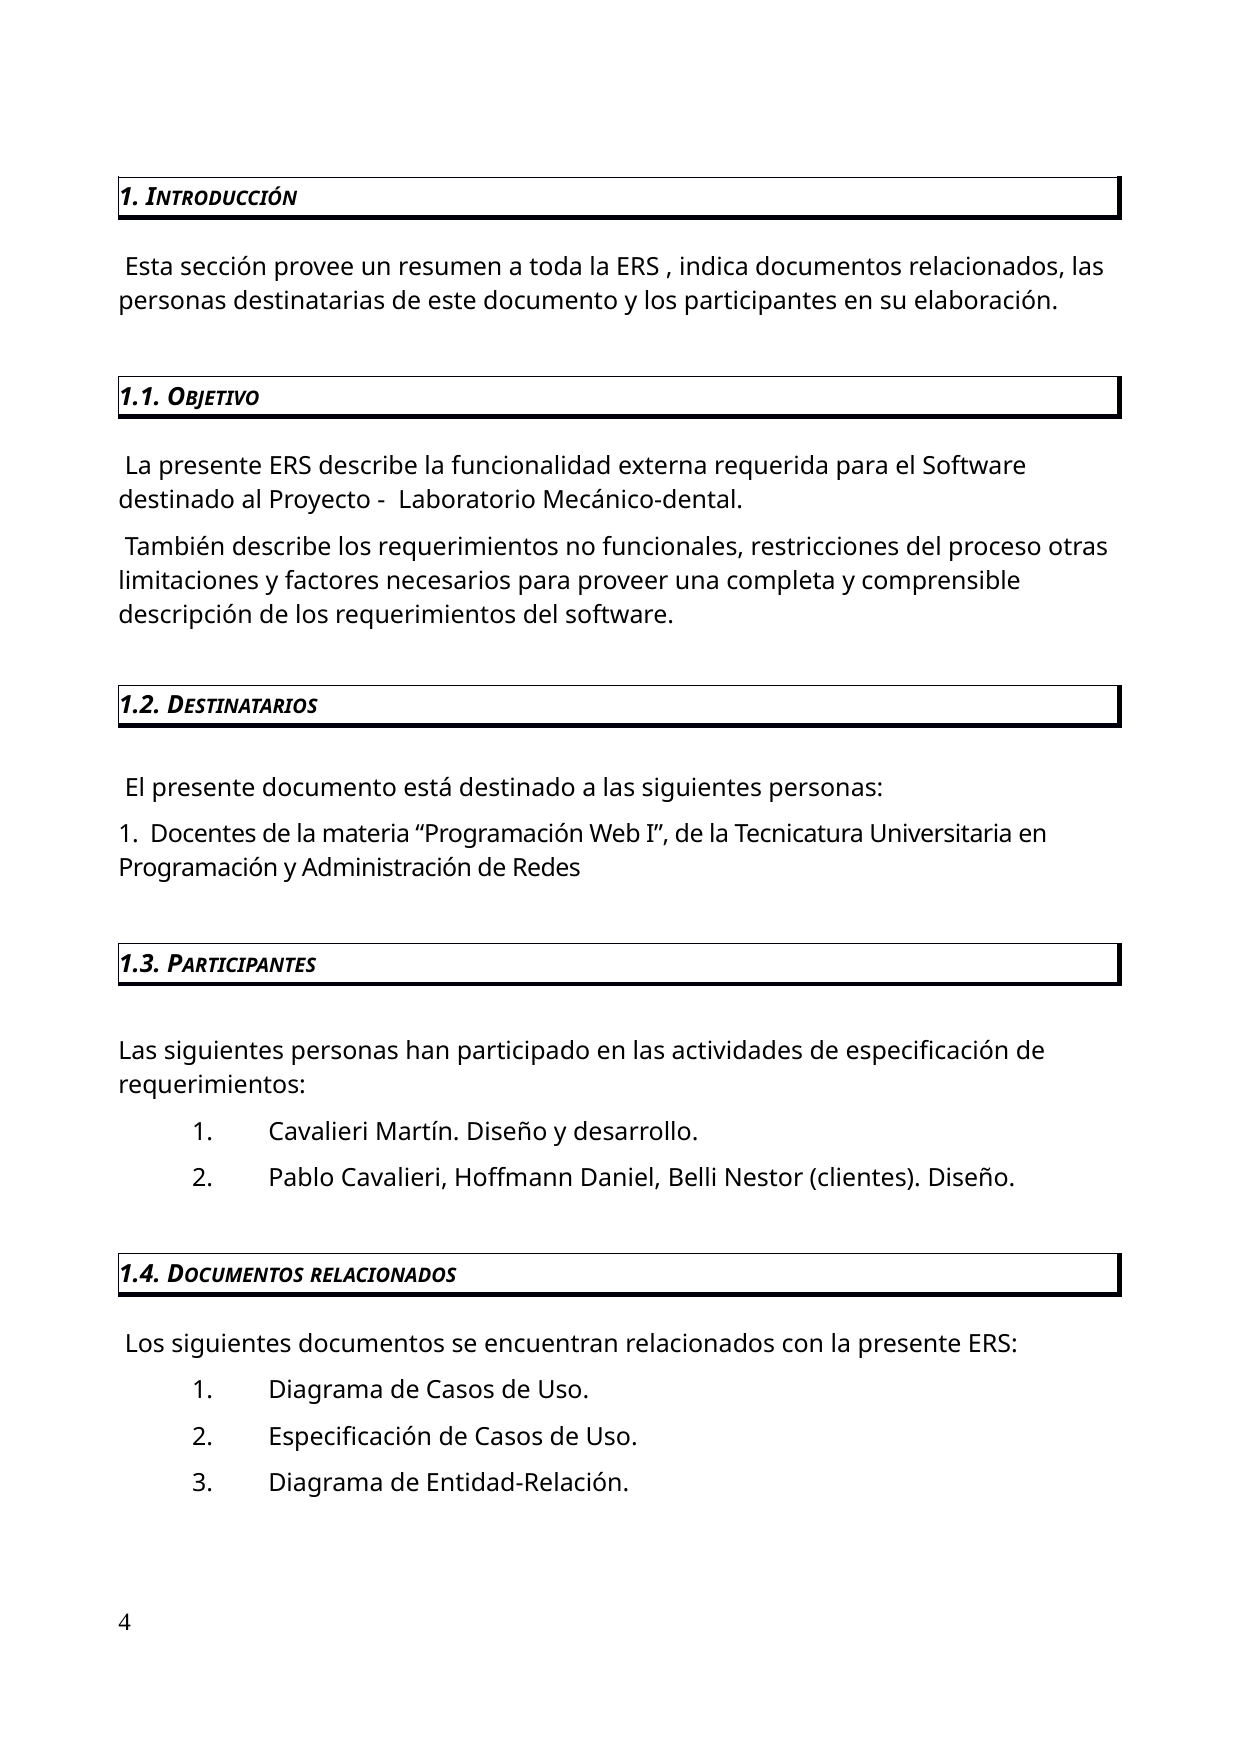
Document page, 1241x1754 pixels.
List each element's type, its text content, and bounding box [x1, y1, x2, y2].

subtitle 1. Introducción [119, 178, 1117, 215]
subtitle 1.3. Participantes [119, 944, 1117, 982]
list Cavalieri Martín. Diseño y desarrollo. [118, 1113, 1122, 1148]
text Esta sección provee un resumen a toda la ERS , indica documentos relacionados, las personas destinatarias de este documento y los participantes en su elaboración. [118, 248, 1122, 317]
text La presente ERS describe la funcionalidad externa requerida para el Software destinado al Proyecto - Laboratorio Mecánico-dental. [118, 448, 1122, 516]
list Diagrama de Entidad-Relación. [118, 1465, 1122, 1499]
list Diagrama de Casos de Uso. [118, 1372, 1122, 1406]
text También describe los requerimientos no funcionales, restricciones del proceso otras limitaciones y factores necesarios para proveer una completa y comprensible descripción de los requerimientos del software. [118, 528, 1122, 631]
list 1. Docentes de la materia “Programación Web I”, de la Tecnicatura Universitaria en Programación y Administración de Redes [118, 816, 1122, 884]
subtitle 1.4. Documentos relacionados [119, 1254, 1117, 1292]
text Las siguientes personas han participado en las actividades de especificación de requerimientos: [118, 1033, 1122, 1101]
text Los siguientes documentos se encuentran relacionados con la presente ERS: [118, 1325, 1122, 1359]
text El presente documento está destinado a las siguientes personas: [118, 769, 1122, 803]
list Especificación de Casos de Uso. [118, 1418, 1122, 1453]
subtitle 1.1. Objetivo [119, 377, 1117, 414]
list Pablo Cavalieri, Hoffmann Daniel, Belli Nestor (clientes). Diseño. [118, 1160, 1122, 1194]
subtitle 1.2. Destinatarios [119, 686, 1117, 723]
